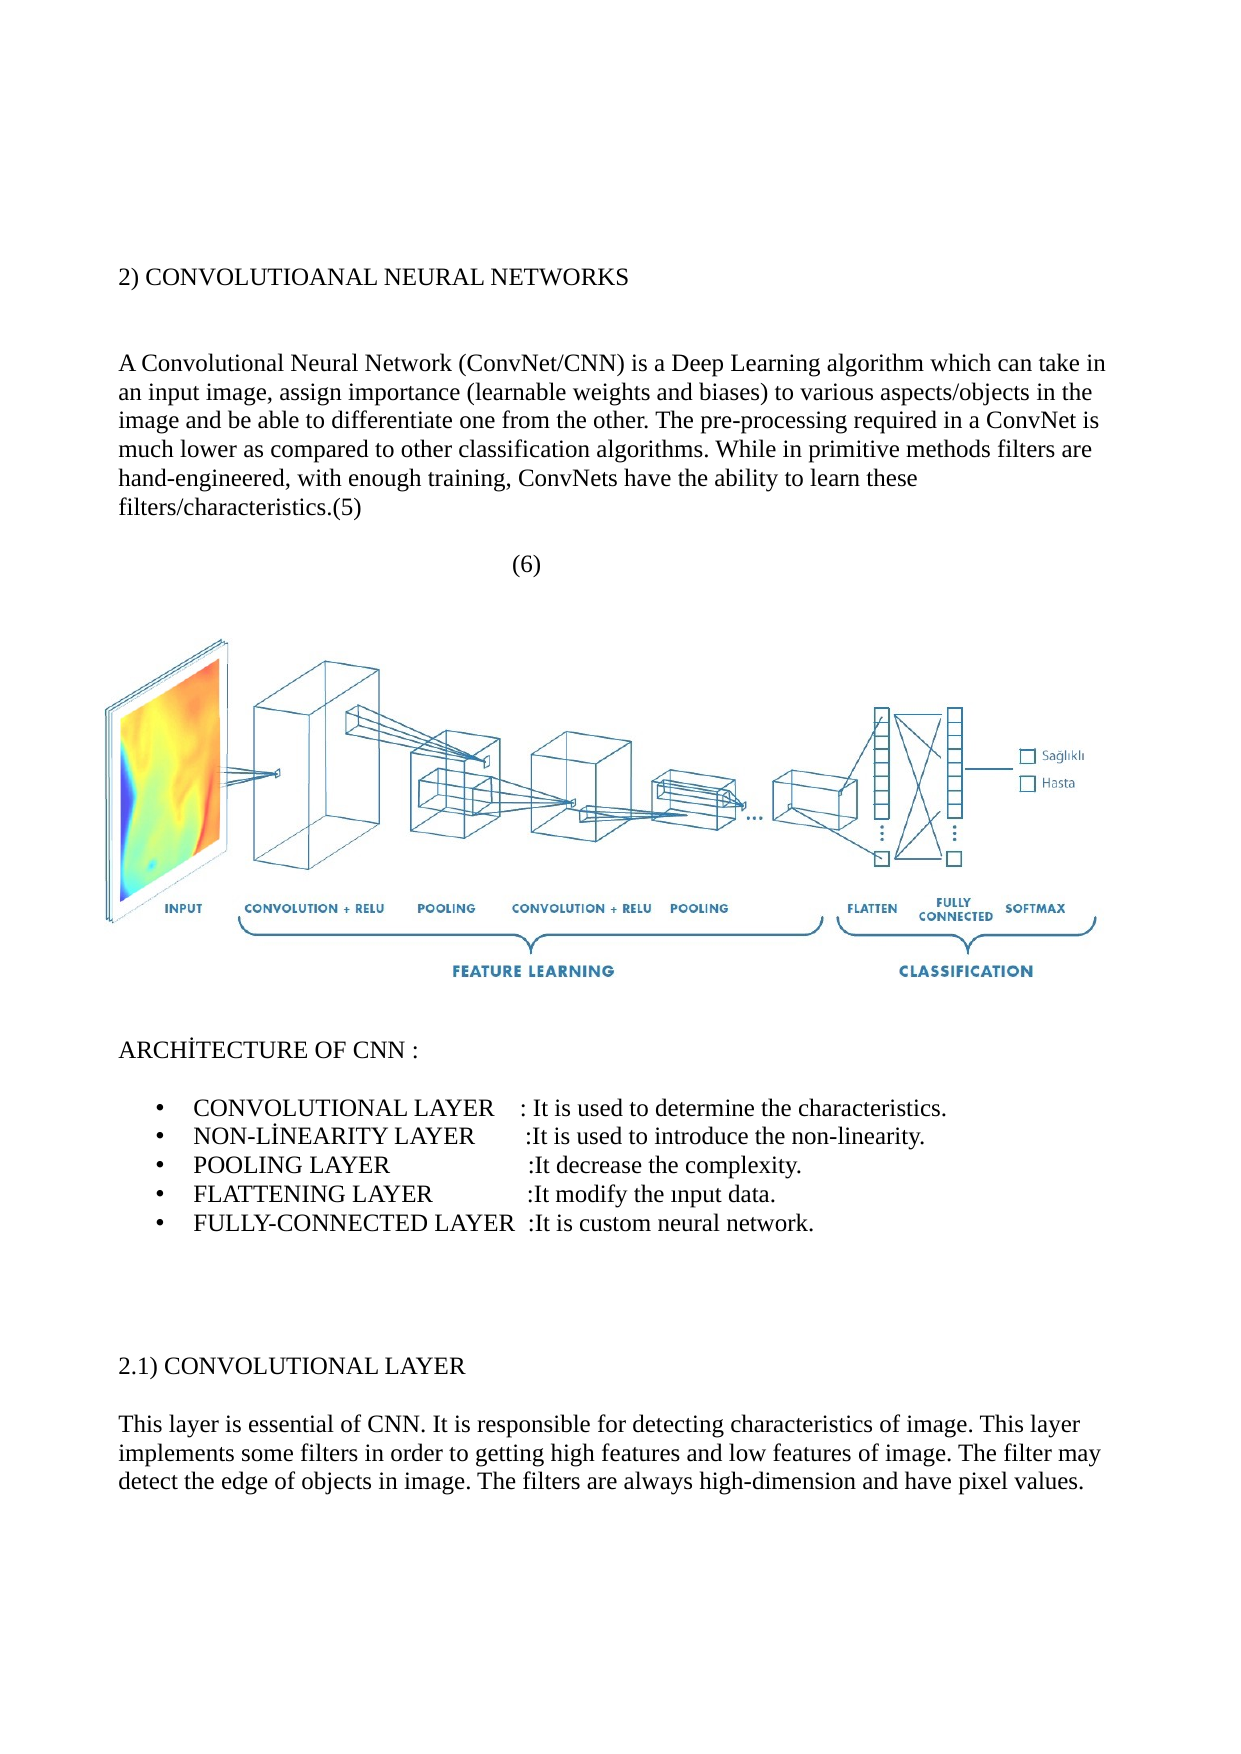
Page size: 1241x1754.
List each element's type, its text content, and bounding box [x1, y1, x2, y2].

picture [104, 638, 1108, 978]
text (6) [118, 549, 1122, 578]
list POOLING LAYER :It decrease the complexity. [156, 1150, 1122, 1179]
text 2.1) CONVOLUTIONAL LAYER [118, 1351, 1122, 1380]
text A Convolutional Neural Network (ConvNet/CNN) is a Deep Learning algorithm which can take in an input image, assign importance (learnable weights and biases) to various aspects/objects in the image and be able to differentiate one from the other. The pre-processing required in a ConvNet is much lower as compared to other classification algorithms. While in primitive methods filters are hand-engineered, with enough training, ConvNets have the ability to learn these filters/characteristics.(5) [118, 348, 1122, 521]
text 2) CONVOLUTIOANAL NEURAL NETWORKS [118, 262, 1122, 291]
list NON-LİNEARITY LAYER :It is used to introduce the non-linearity. [156, 1121, 1122, 1150]
text This layer is essential of CNN. It is responsible for detecting characteristics of image. This layer implements some filters in order to getting high features and low features of image. The filter may detect the edge of objects in image. The filters are always high-dimension and have pixel values. [118, 1409, 1122, 1495]
list FLATTENING LAYER :It modify the ınput data. [156, 1179, 1122, 1208]
text ARCHİTECTURE OF CNN : [118, 1035, 1122, 1064]
list FULLY-CONNECTED LAYER :It is custom neural network. [156, 1208, 1122, 1236]
list CONVOLUTIONAL LAYER : It is used to determine the characteristics. [156, 1093, 1122, 1121]
